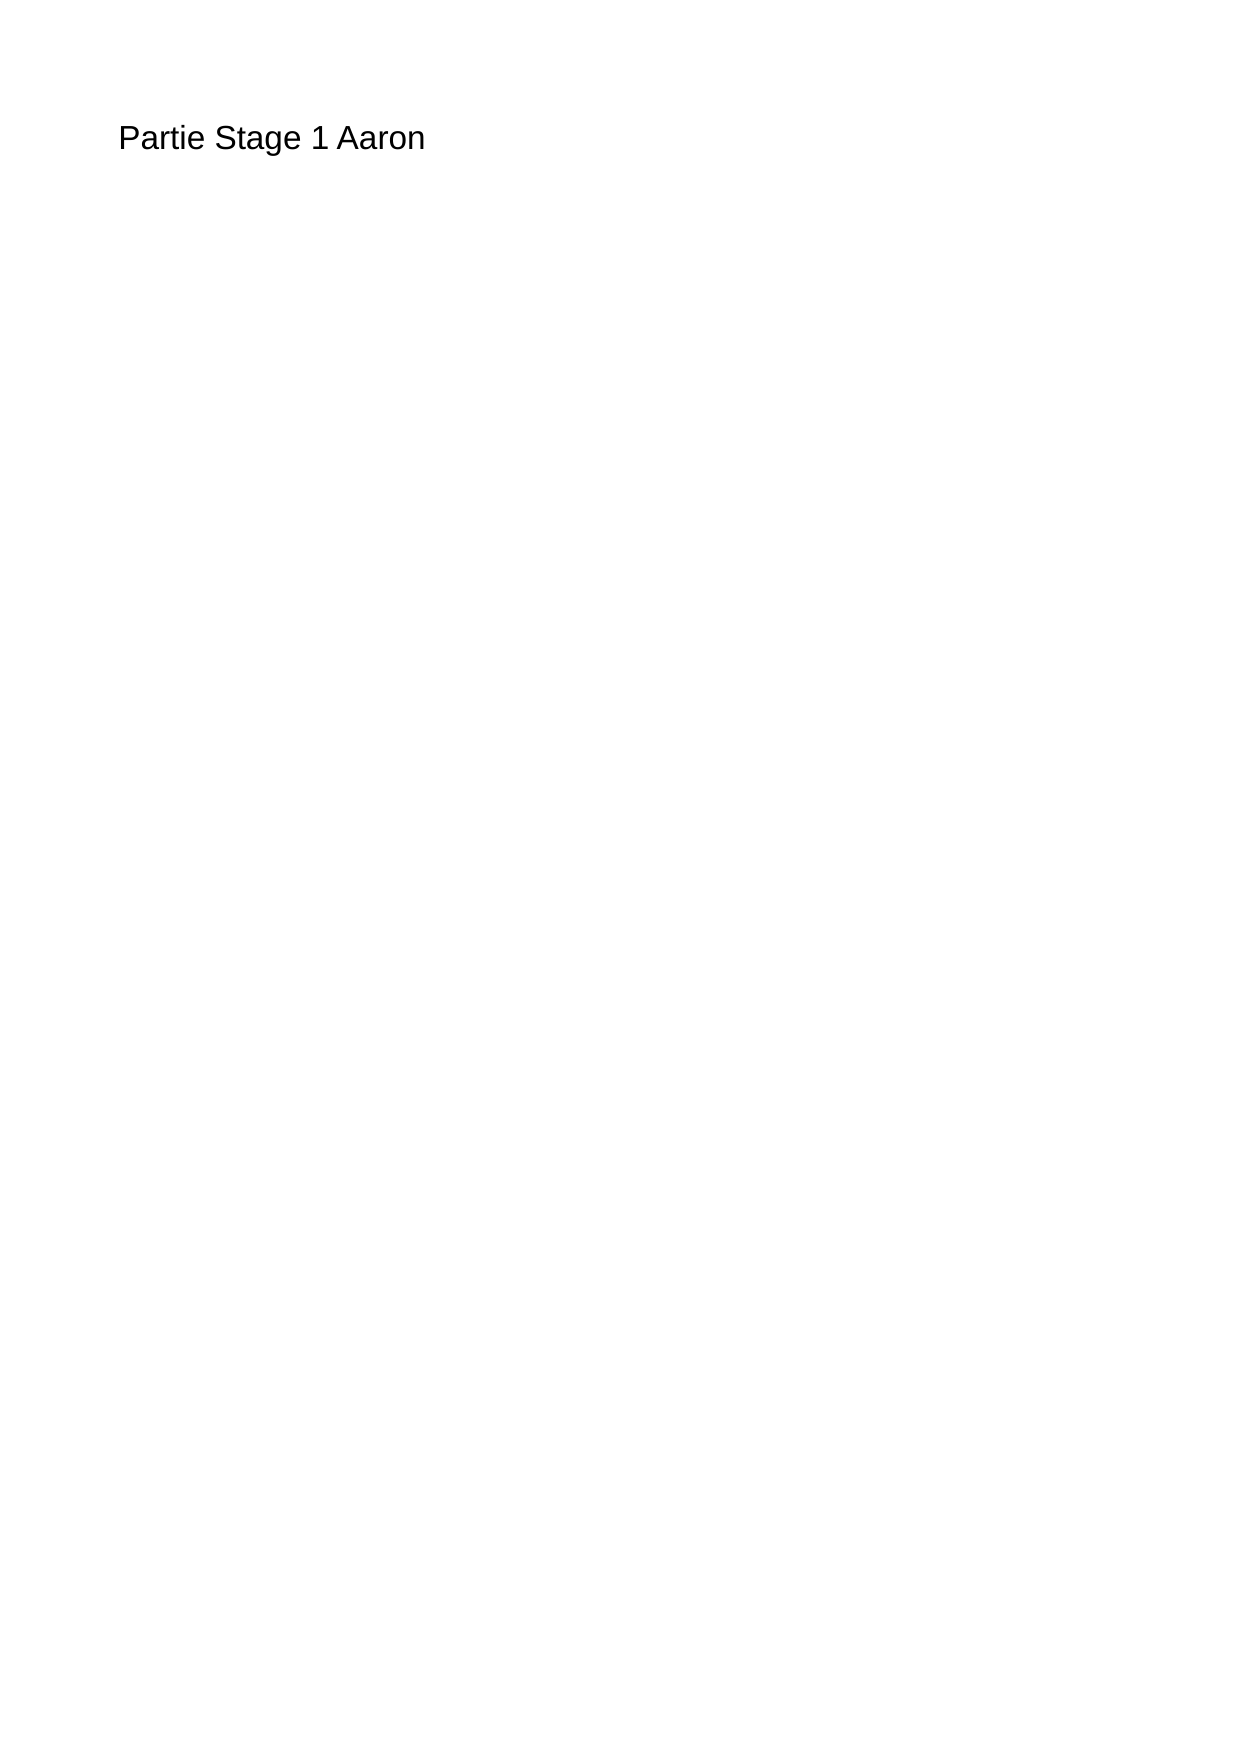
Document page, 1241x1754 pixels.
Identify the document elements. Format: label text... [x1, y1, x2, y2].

text Partie Stage 1 Aaron [118, 118, 1122, 157]
